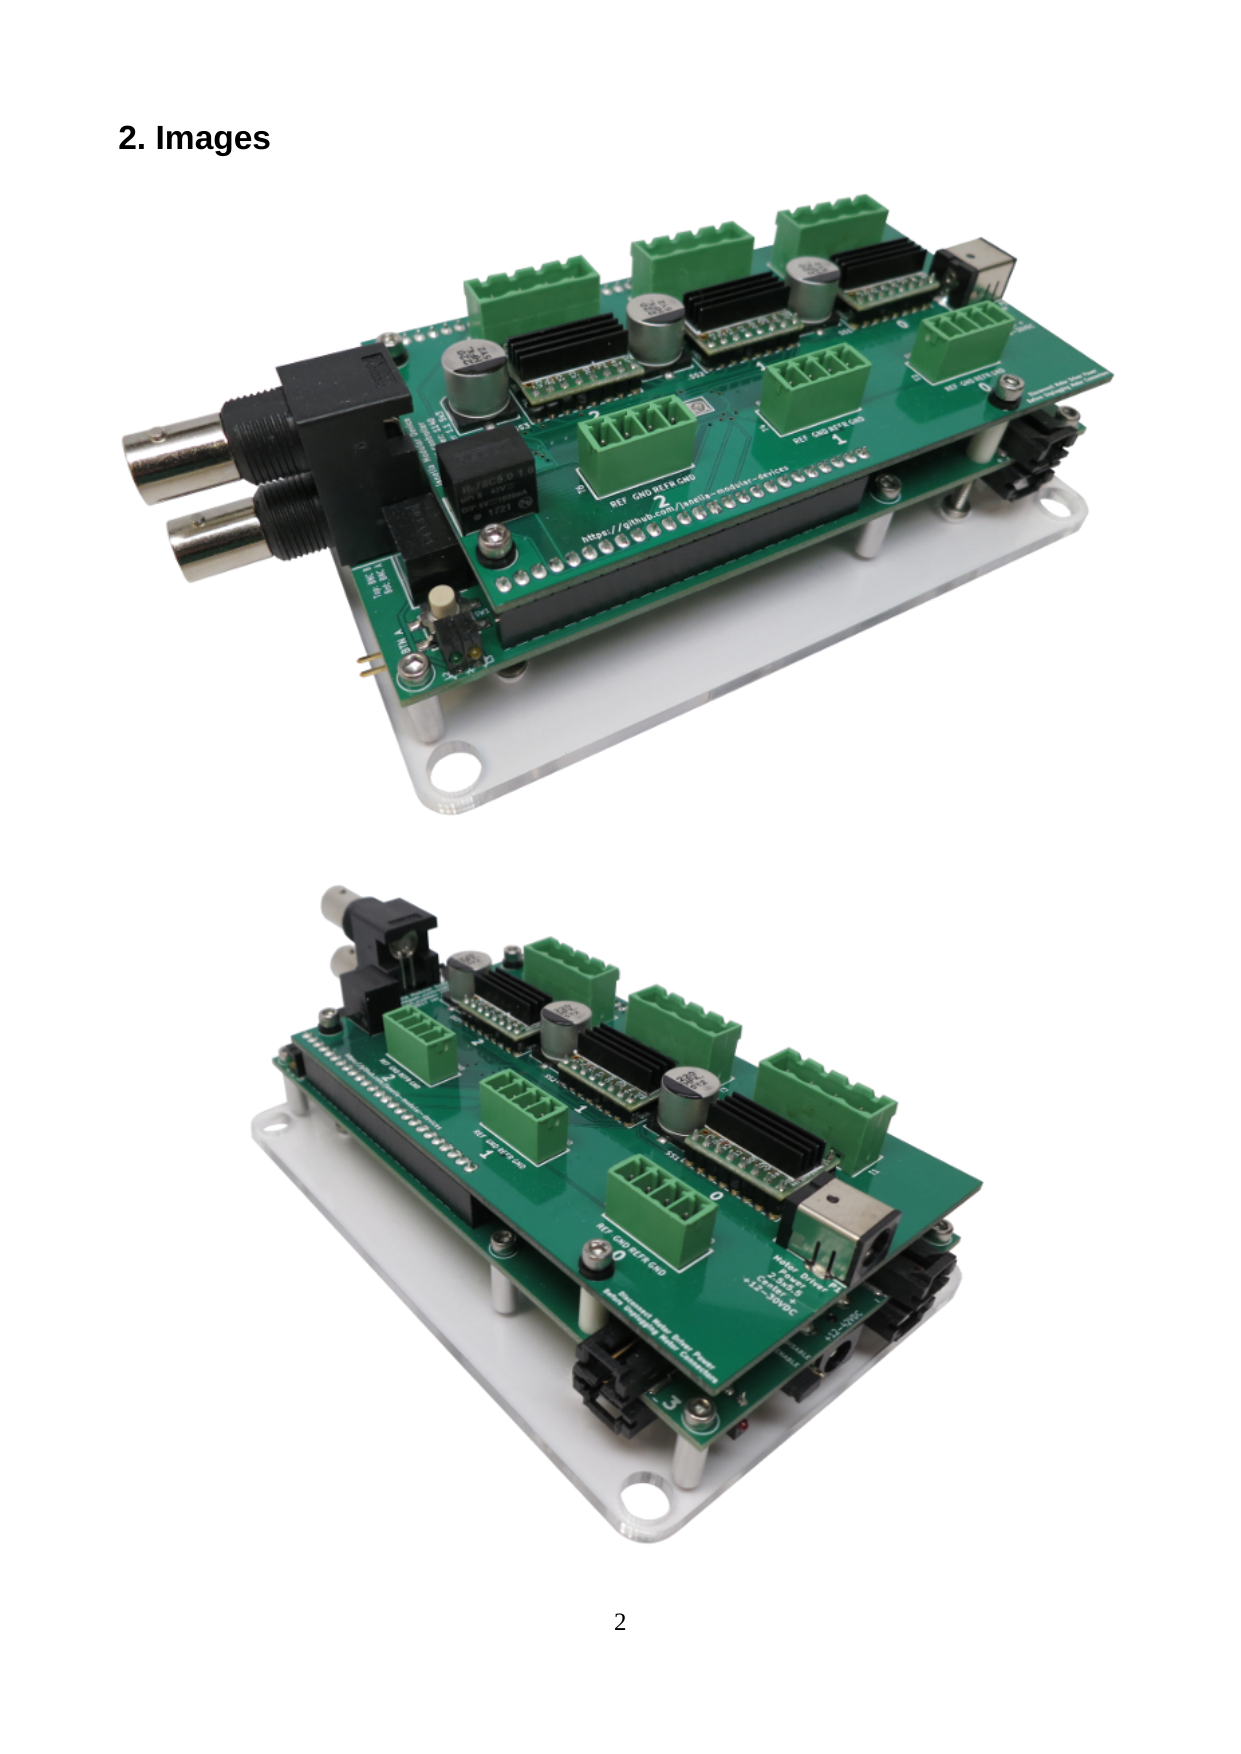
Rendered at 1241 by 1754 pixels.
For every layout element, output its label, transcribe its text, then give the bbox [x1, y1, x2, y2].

subtitle Images [118, 118, 1122, 157]
